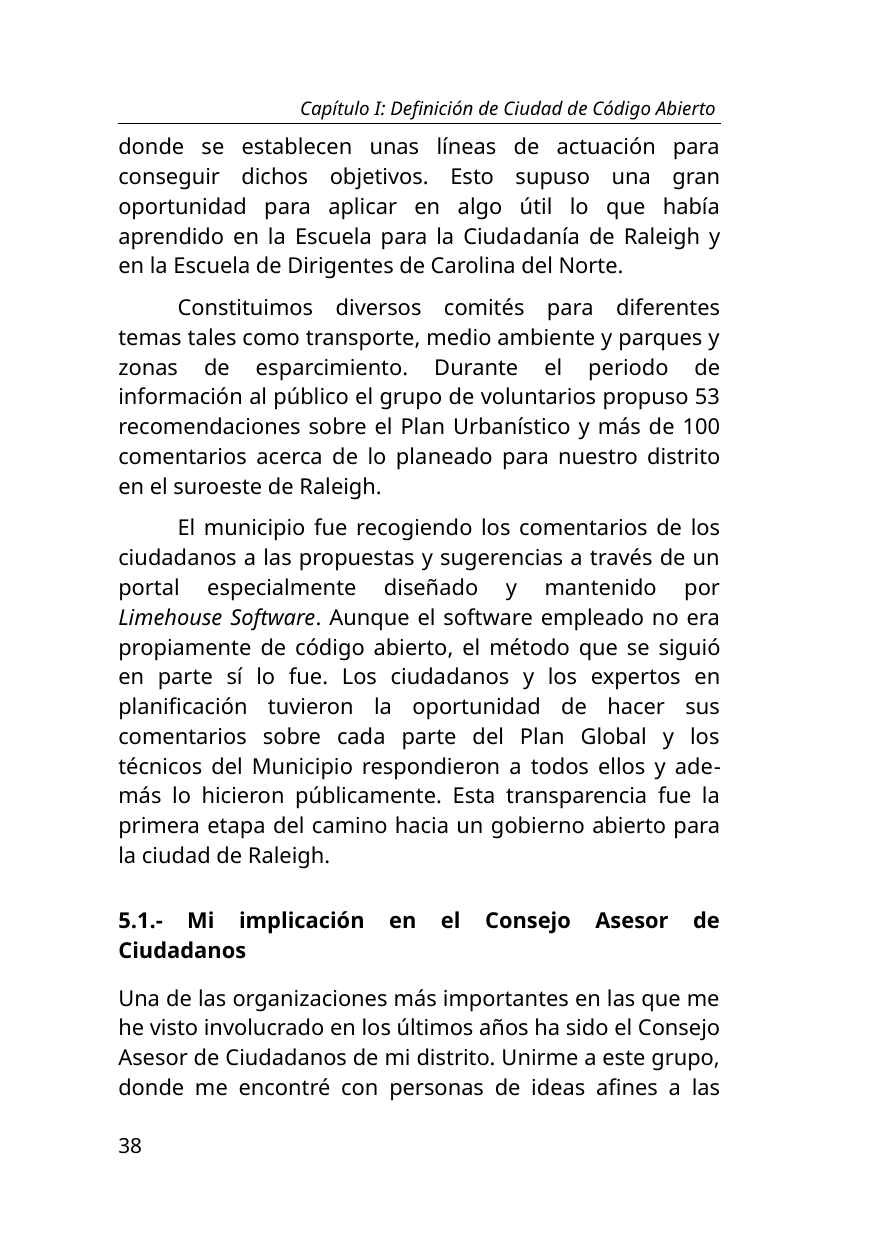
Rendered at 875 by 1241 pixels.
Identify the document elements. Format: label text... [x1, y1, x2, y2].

text El municipio fue recogiendo los comentarios de los ciu­dadanos a las propuestas y sugerencias a través de un portal especialmente diseñado y mantenido por Limehouse Software. Aunque el software empleado no era propiamente de código abierto, el método que se siguió en parte sí lo fue. Los ciuda­danos y los expertos en planificación tuvieron la oportunidad de hacer sus comentarios sobre cada parte del Plan Global y los técnicos del Municipio respondieron a todos ellos y ade­más lo hicieron públicamente. Esta transparencia fue la pri­mera etapa del camino hacia un gobierno abierto para la ciu­dad de Raleigh. [118, 512, 721, 870]
text Una de las organizaciones más importantes en las que me he visto involucrado en los últimos años ha sido el Consejo Ase­sor de Ciudadanos de mi distrito. Unirme a este grupo, donde me encontré con personas de ideas afines a las [118, 982, 721, 1102]
subtitle 5.1.- Mi implicación en el Consejo Asesor de Ciudadanos [118, 905, 721, 965]
text donde se establecen unas líneas de actuación para conseguir dichos ob­jetivos. Esto supuso una gran oportunidad para aplicar en algo útil lo que había aprendido en la Escuela para la Ciuda­danía de Raleigh y en la Escuela de Dirigentes de Carolina del Norte. [118, 131, 721, 280]
text Constituimos diversos comités para diferentes temas ta­les como transporte, medio ambiente y parques y zonas de es­parcimiento. Durante el periodo de información al público el grupo de voluntarios propuso 53 recomendaciones sobre el Plan Urbanístico y más de 100 comentarios acerca de lo pla­neado para nuestro distrito en el suroeste de Raleigh. [118, 292, 721, 501]
